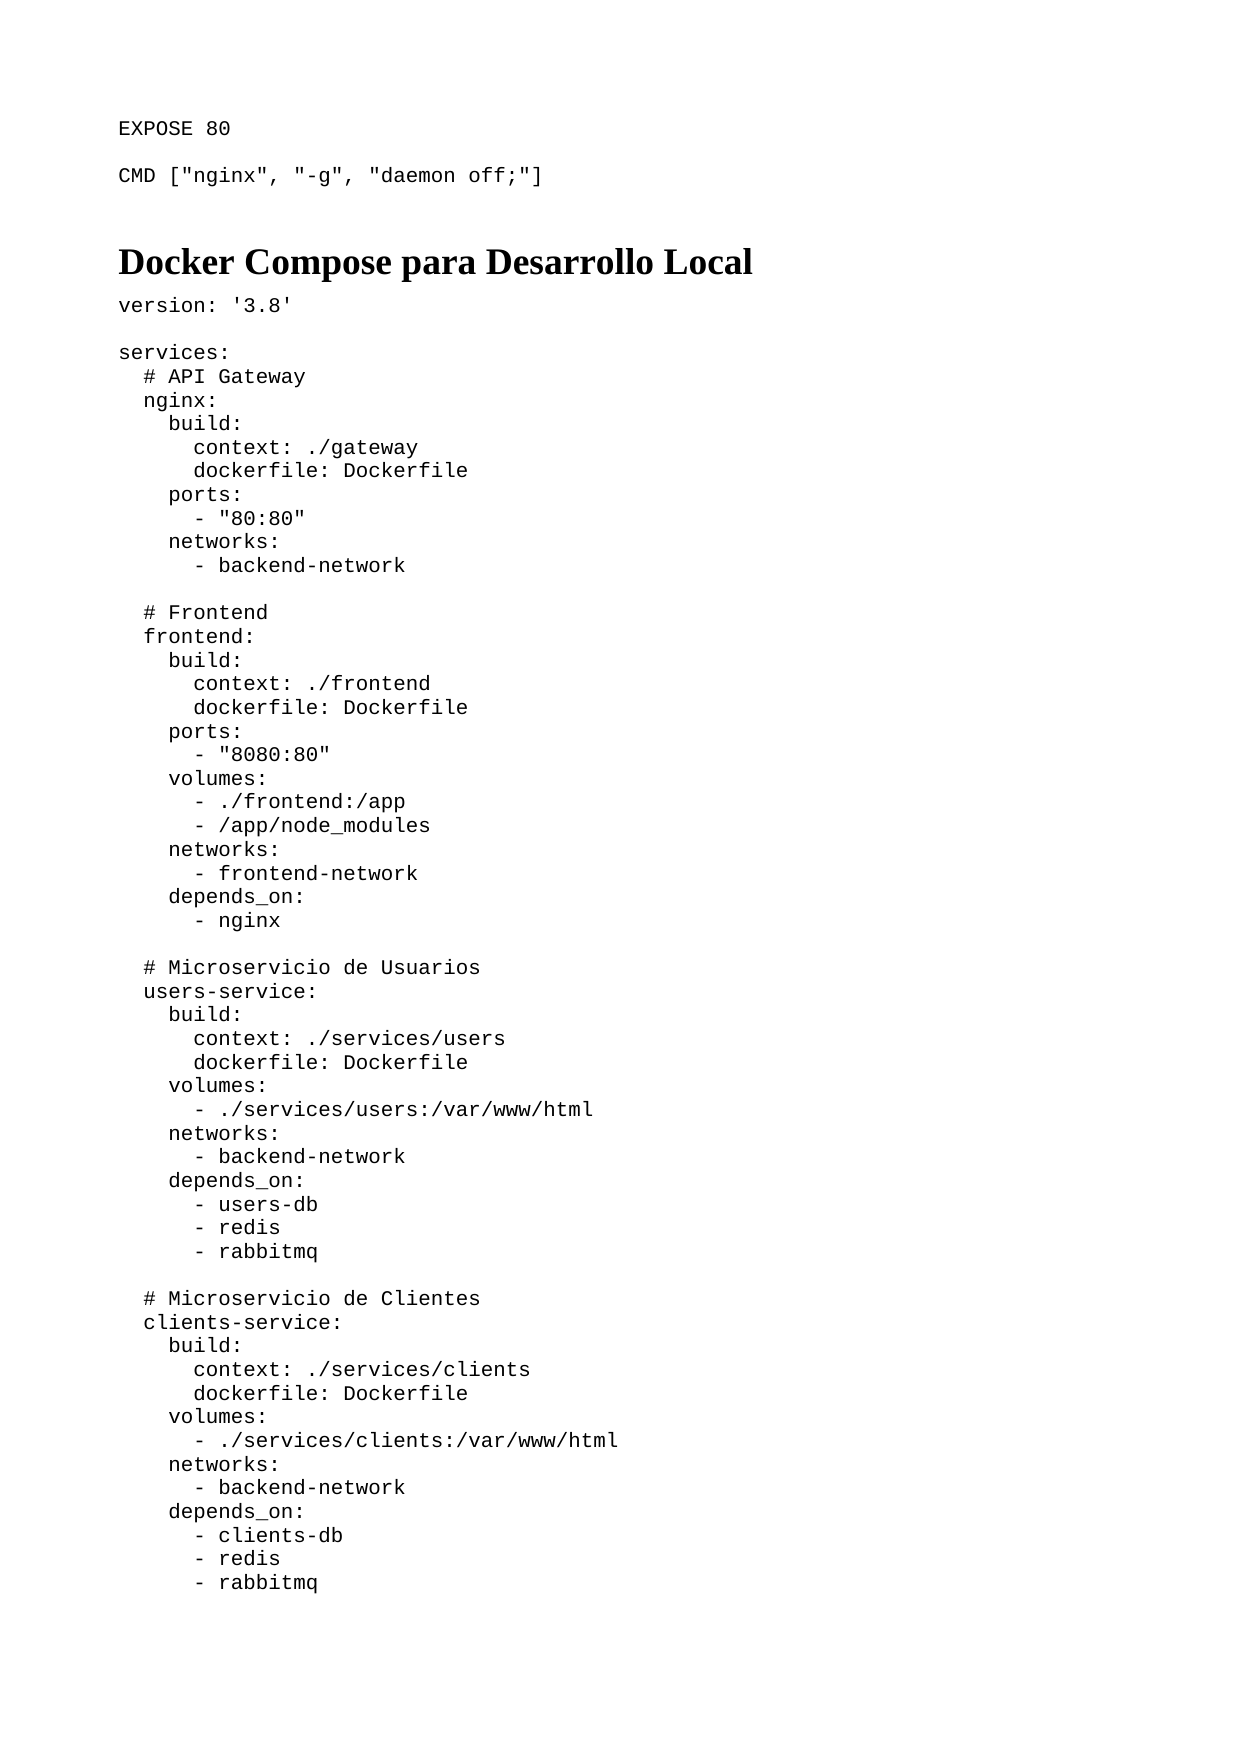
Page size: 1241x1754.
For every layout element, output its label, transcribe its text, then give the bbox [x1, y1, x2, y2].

text context: ./frontend [118, 673, 1122, 697]
text - frontend-network [118, 862, 1122, 886]
text - rabbitmq [118, 1241, 1122, 1264]
text ports: [118, 721, 1122, 744]
text depends_on: [118, 1501, 1122, 1524]
text networks: [118, 1454, 1122, 1477]
text dockerfile: Dockerfile [118, 1383, 1122, 1406]
text nginx: [118, 389, 1122, 413]
text # Microservicio de Clientes [118, 1288, 1122, 1312]
text # API Gateway [118, 366, 1122, 389]
text - ./services/users:/var/www/html [118, 1099, 1122, 1123]
text - redis [118, 1217, 1122, 1241]
text dockerfile: Dockerfile [118, 461, 1122, 484]
text CMD ["nginx", "-g", "daemon off;"] [118, 165, 1122, 189]
text - clients-db [118, 1524, 1122, 1548]
text - "80:80" [118, 508, 1122, 531]
text - ./services/clients:/var/www/html [118, 1430, 1122, 1454]
text volumes: [118, 1406, 1122, 1430]
text depends_on: [118, 886, 1122, 910]
text clients-service: [118, 1312, 1122, 1335]
text dockerfile: Dockerfile [118, 697, 1122, 721]
text dockerfile: Dockerfile [118, 1052, 1122, 1075]
text - redis [118, 1548, 1122, 1572]
text networks: [118, 839, 1122, 862]
text build: [118, 1004, 1122, 1028]
text context: ./services/clients [118, 1359, 1122, 1383]
text ports: [118, 484, 1122, 508]
text context: ./gateway [118, 437, 1122, 461]
text services: [118, 342, 1122, 366]
text - backend-network [118, 1477, 1122, 1501]
text volumes: [118, 1075, 1122, 1099]
text - /app/node_modules [118, 815, 1122, 839]
text # Microservicio de Usuarios [118, 957, 1122, 981]
text networks: [118, 531, 1122, 555]
text build: [118, 1335, 1122, 1359]
text # Frontend [118, 602, 1122, 626]
subtitle Docker Compose para Desarrollo Local [118, 239, 1122, 282]
text users-service: [118, 981, 1122, 1004]
text - ./frontend:/app [118, 792, 1122, 815]
text networks: [118, 1123, 1122, 1146]
text - backend-network [118, 1146, 1122, 1170]
text - users-db [118, 1193, 1122, 1217]
text - "8080:80" [118, 744, 1122, 768]
text build: [118, 413, 1122, 437]
text - nginx [118, 910, 1122, 933]
text - rabbitmq [118, 1572, 1122, 1596]
text context: ./services/users [118, 1028, 1122, 1052]
text frontend: [118, 626, 1122, 650]
text version: '3.8' [118, 295, 1122, 319]
text depends_on: [118, 1170, 1122, 1193]
text EXPOSE 80 [118, 118, 1122, 142]
text build: [118, 650, 1122, 673]
text - backend-network [118, 555, 1122, 579]
text volumes: [118, 768, 1122, 792]
